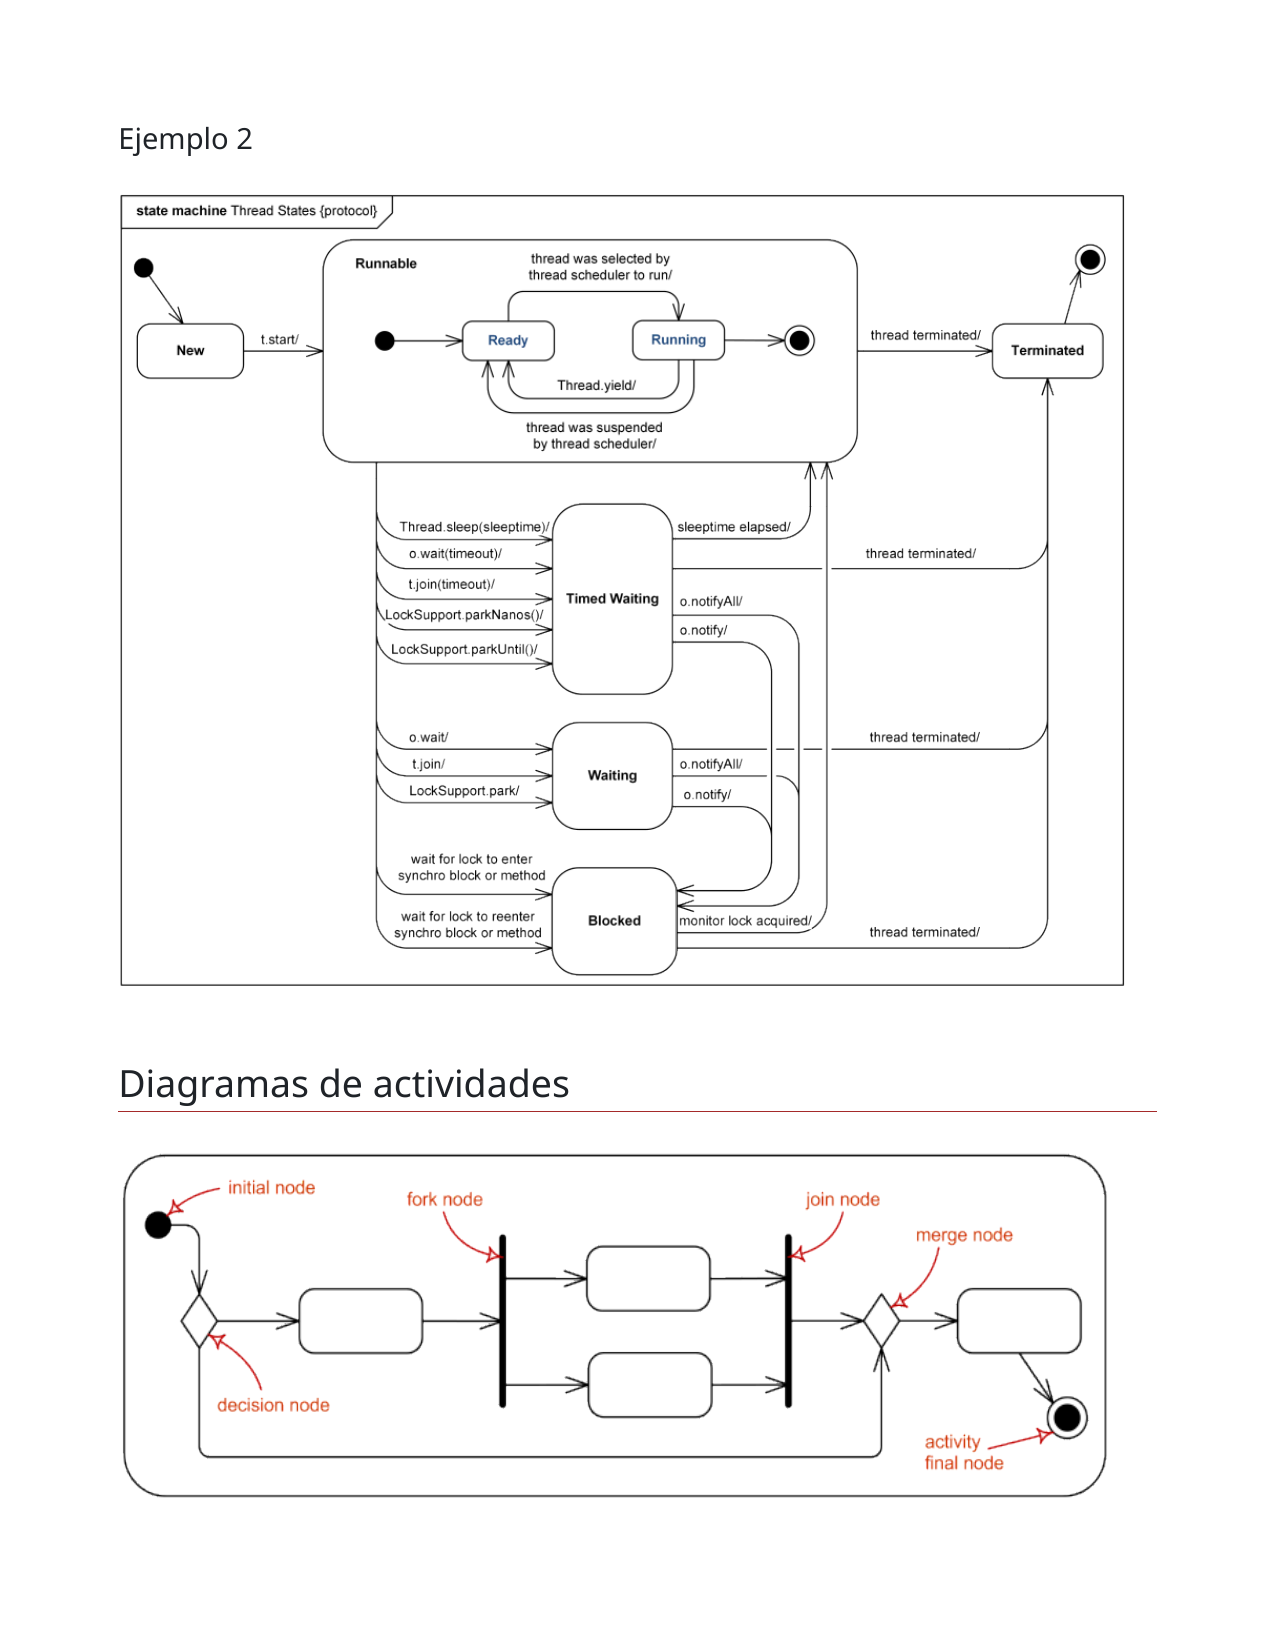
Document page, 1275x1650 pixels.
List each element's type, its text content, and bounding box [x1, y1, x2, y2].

subtitle Diagramas de actividades [118, 1057, 1157, 1111]
picture [118, 1149, 1110, 1502]
subtitle Ejemplo 2 [118, 118, 1157, 158]
picture [118, 192, 1125, 989]
